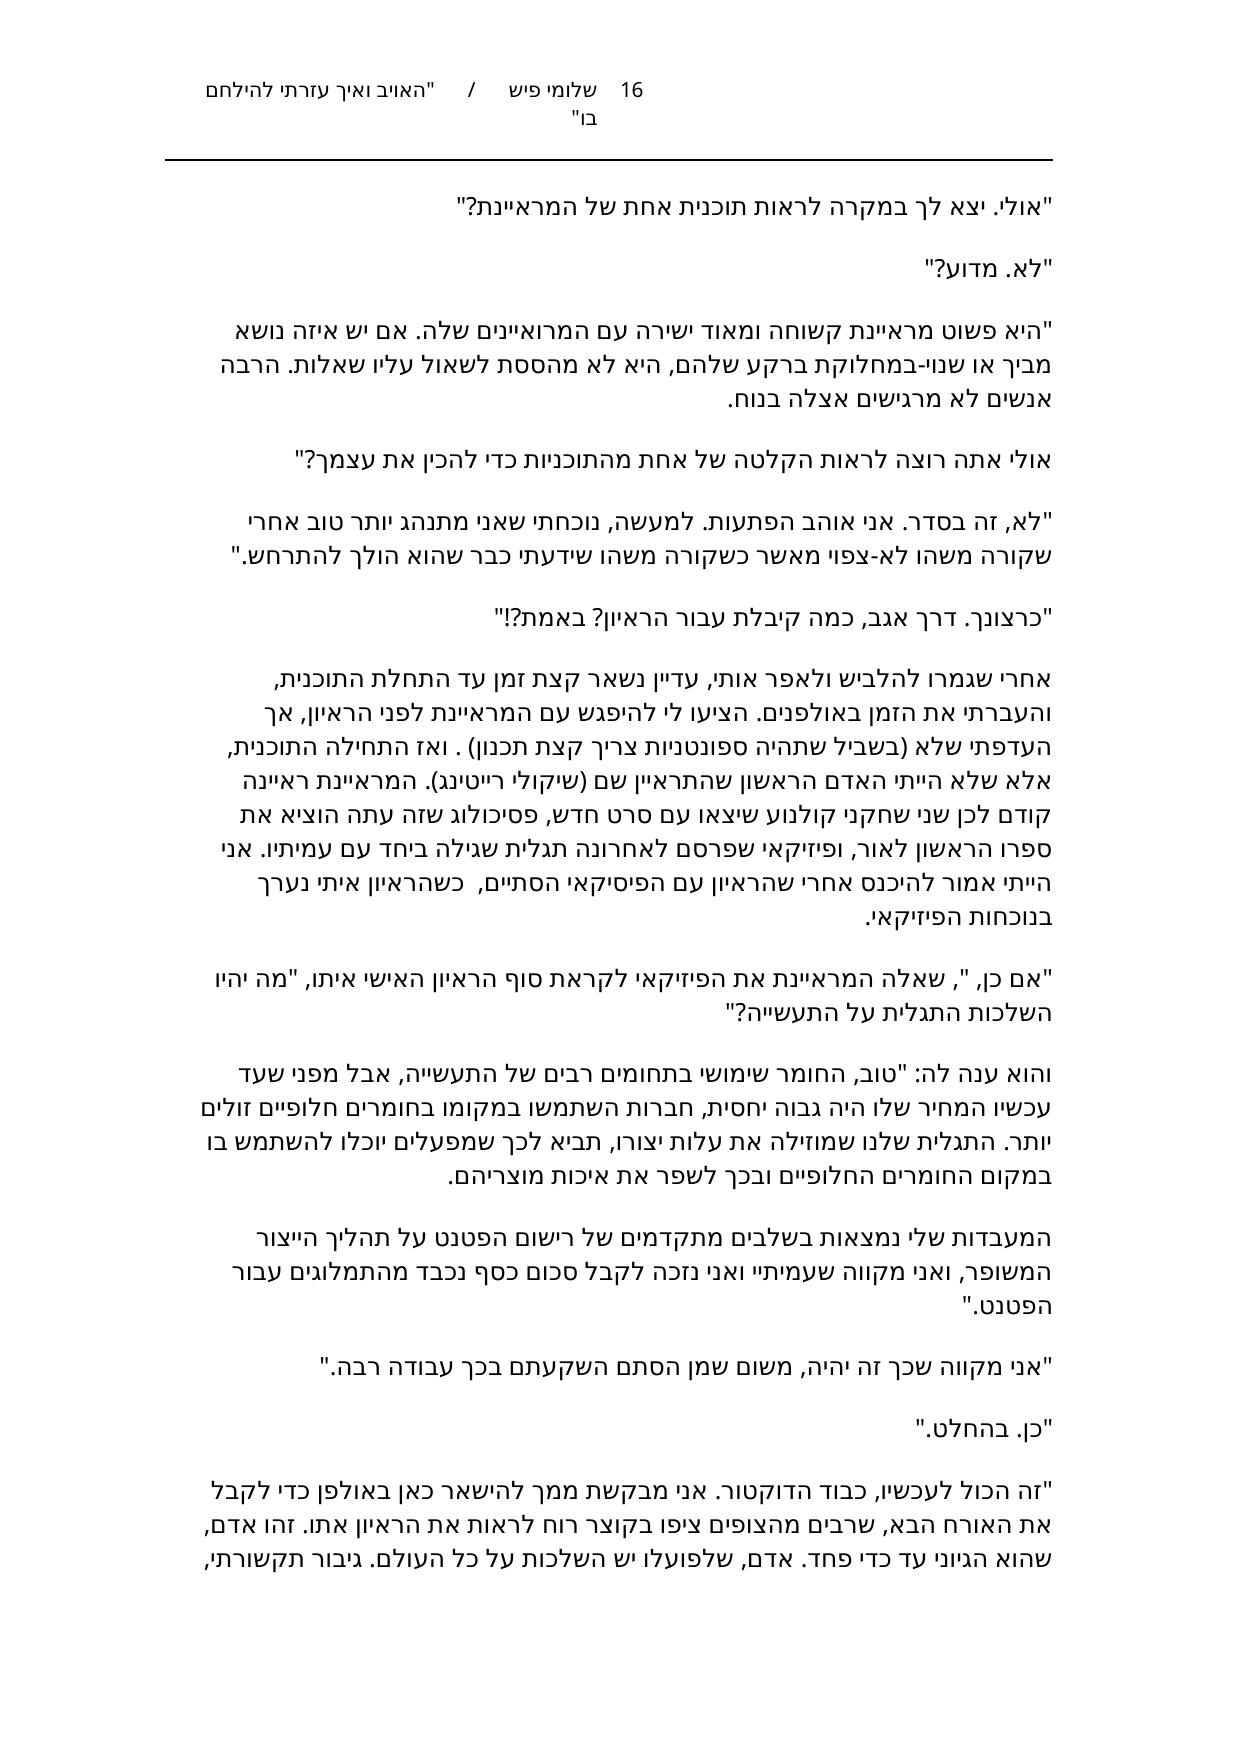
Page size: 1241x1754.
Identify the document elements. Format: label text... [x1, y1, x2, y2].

text "כרצונך. דרך אגב, כמה קיבלת עבור הראיון? באמת?!" [187, 599, 1053, 633]
text והוא ענה לה: "טוב, החומר שימושי בתחומים רבים של התעשייה, אבל מפני שעד עכשיו המחיר שלו היה גבוה יחסית, חברות השתמשו במקומו בחומרים חלופיים זולים יותר. התגלית שלנו שמוזילה את עלות יצורו, תביא לכך שמפעלים יוכלו להשתמש בו במקום החומרים החלופיים ובכך לשפר את איכות מוצריהם. [187, 1056, 1053, 1192]
text המעבדות שלי נמצאות בשלבים מתקדמים של רישום הפטנט על תהליך הייצור המשופר, ואני מקווה שעמיתיי ואני נזכה לקבל סכום כסף נכבד מהתמלוגים עבור הפטנט." [187, 1219, 1053, 1321]
text "כן. בהחלט." [187, 1411, 1053, 1444]
text "אולי. יצא לך במקרה לראות תוכנית אחת של המראיינת?" [187, 189, 1053, 223]
text "אני מקווה שכך זה יהיה, משום שמן הסתם השקעתם בכך עבודה רבה." [187, 1349, 1053, 1383]
text אחרי שגמרו להלביש ולאפר אותי, עדיין נשאר קצת זמן עד התחלת התוכנית, והעברתי את הזמן באולפנים. הציעו לי להיפגש עם המראיינת לפני הראיון, אך העדפתי שלא (בשביל שתהיה ספונטניות צריך קצת תכנון) . ואז התחילה התוכנית, אלא שלא הייתי האדם הראשון שהתראיין שם (שיקולי רייטינג). המראיינת ראיינה קודם לכן שני שחקני קולנוע שיצאו עם סרט חדש, פסיכולוג שזה עתה הוציא את ספרו הראשון לאור, ופיזיקאי שפרסם לאחרונה תגלית שגילה ביחד עם עמיתיו. אני הייתי אמור להיכנס אחרי שהראיון עם הפיסיקאי הסתיים, כשהראיון איתי נערך בנוכחות הפיזיקאי. [187, 661, 1053, 932]
text "לא. מדוע?" [187, 251, 1053, 284]
text "לא, זה בסדר. אני אוהב הפתעות. למעשה, נוכחתי שאני מתנהג יותר טוב אחרי שקורה משהו לא-צפוי מאשר כשקורה משהו שידעתי כבר שהוא הולך להתרחש." [187, 503, 1053, 571]
text "זה הכול לעכשיו, כבוד הדוקטור. אני מבקשת ממך להישאר כאן באולפן כדי לקבל את האורח הבא, שרבים מהצופים ציפו בקוצר רוח לראות את הראיון אתו. זהו אדם, שהוא הגיוני עד כדי פחד. אדם, שלפועלו יש השלכות על כל העולם. גיבור תקשורתי, [187, 1472, 1053, 1574]
text אולי אתה רוצה לראות הקלטה של אחת מהתוכניות כדי להכין את עצמך?" [187, 442, 1053, 476]
text "אם כן, ", שאלה המראיינת את הפיזיקאי לקראת סוף הראיון האישי איתו, "מה יהיו השלכות התגלית על התעשייה?" [187, 960, 1053, 1028]
text "היא פשוט מראיינת קשוחה ומאוד ישירה עם המרואיינים שלה. אם יש איזה נושא מביך או שנוי-במחלוקת ברקע שלהם, היא לא מהססת לשאול עליו שאלות. הרבה אנשים לא מרגישים אצלה בנוח. [187, 312, 1053, 414]
